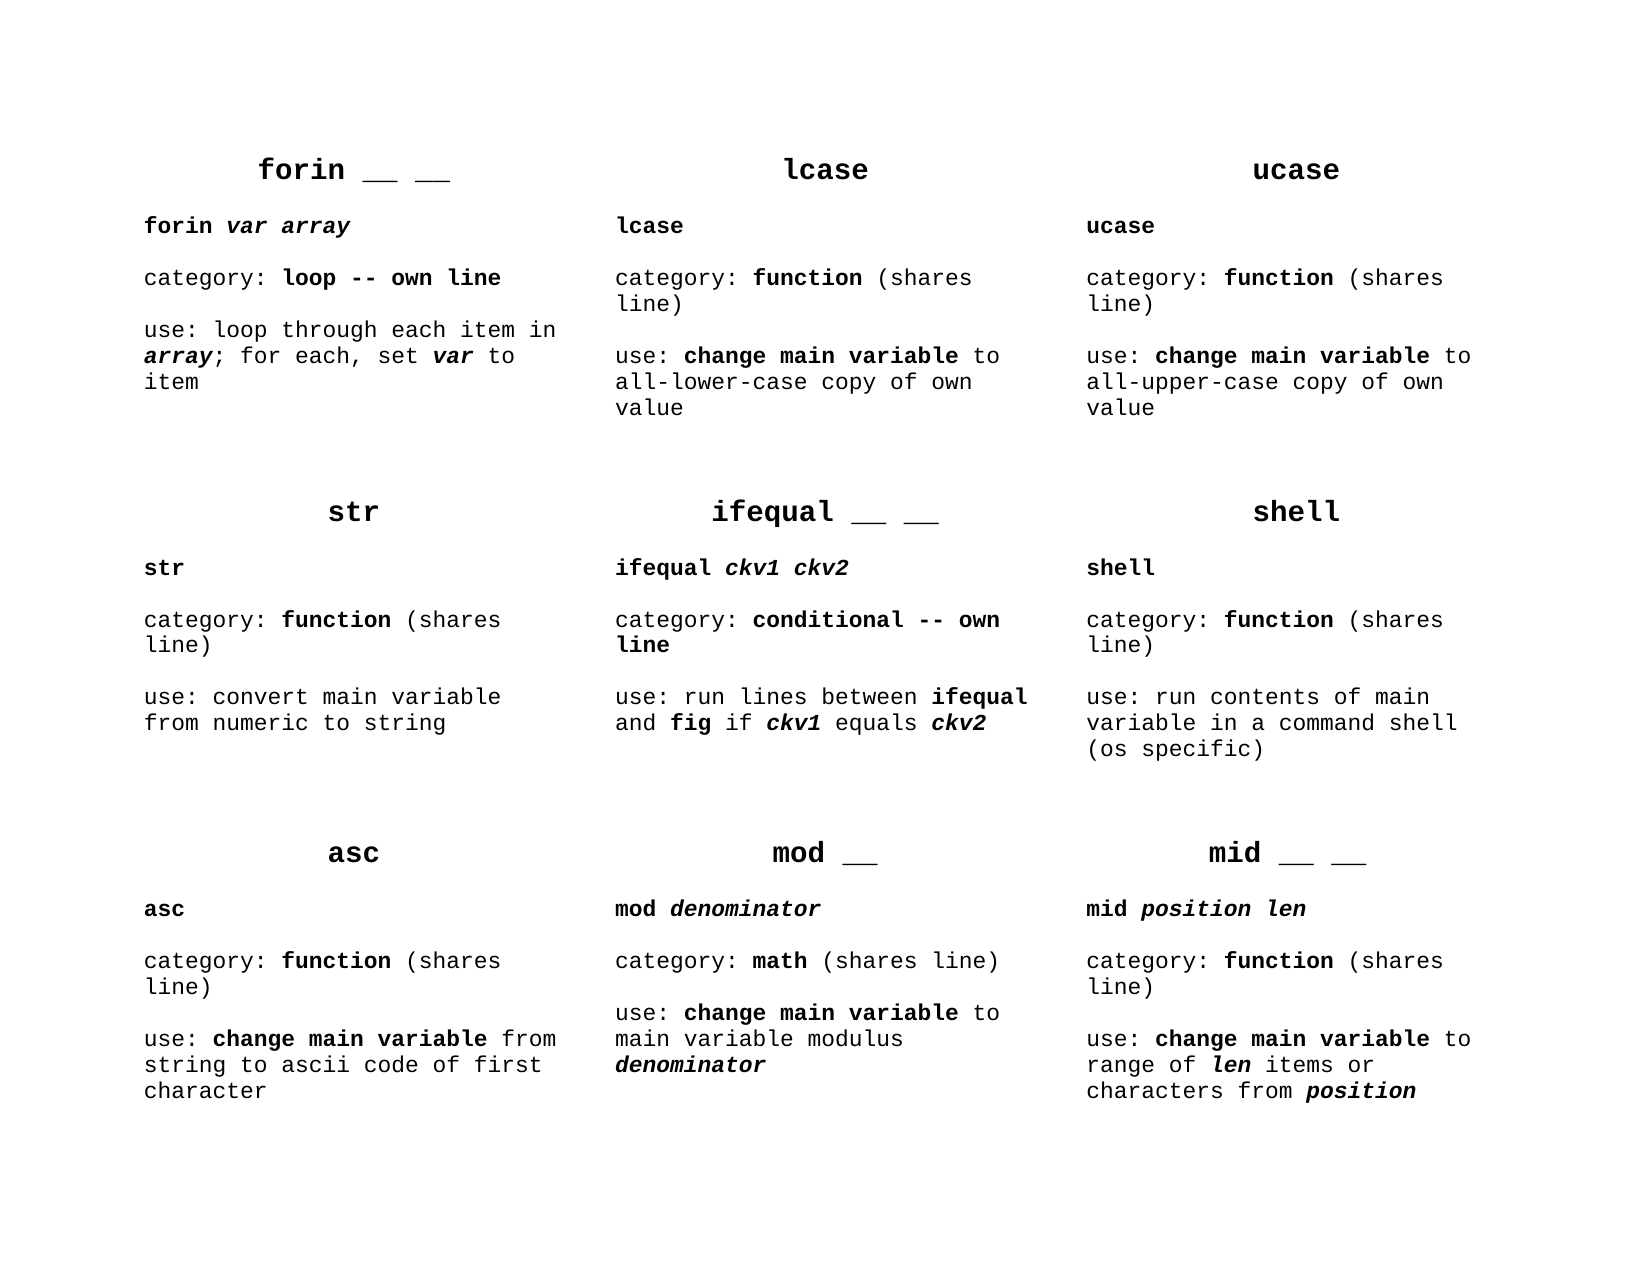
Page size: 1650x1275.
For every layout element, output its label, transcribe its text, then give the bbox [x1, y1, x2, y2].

table_cell mid __ __ mid position len category: function (shares line) use: change main variable to range of len items or characters from position [1061, 801, 1532, 1142]
table_cell shell shell category: function (shares line) use: run contents of main variable in a command shell (os specific) [1061, 460, 1532, 801]
table_cell str str category: function (shares line) use: convert main variable from numeric to string [118, 460, 589, 801]
table_header forin __ __ forin var array category: loop -- own line use: loop through each item in array; for each, set var to item [118, 118, 589, 459]
table_cell mod __ mod denominator category: math (shares line) use: change main variable to main variable modulus denominator [589, 801, 1061, 1142]
table_header lcase lcase category: function (shares line) use: change main variable to all-lower-case copy of own value [589, 118, 1061, 459]
table_cell asc asc category: function (shares line) use: change main variable from string to ascii code of first character [118, 801, 589, 1142]
table_cell ifequal __ __ ifequal ckv1 ckv2 category: conditional -- own line use: run lines between ifequal and fig if ckv1 equals ckv2 [589, 460, 1061, 801]
table_header ucase ucase category: function (shares line) use: change main variable to all-upper-case copy of own value [1061, 118, 1532, 459]
